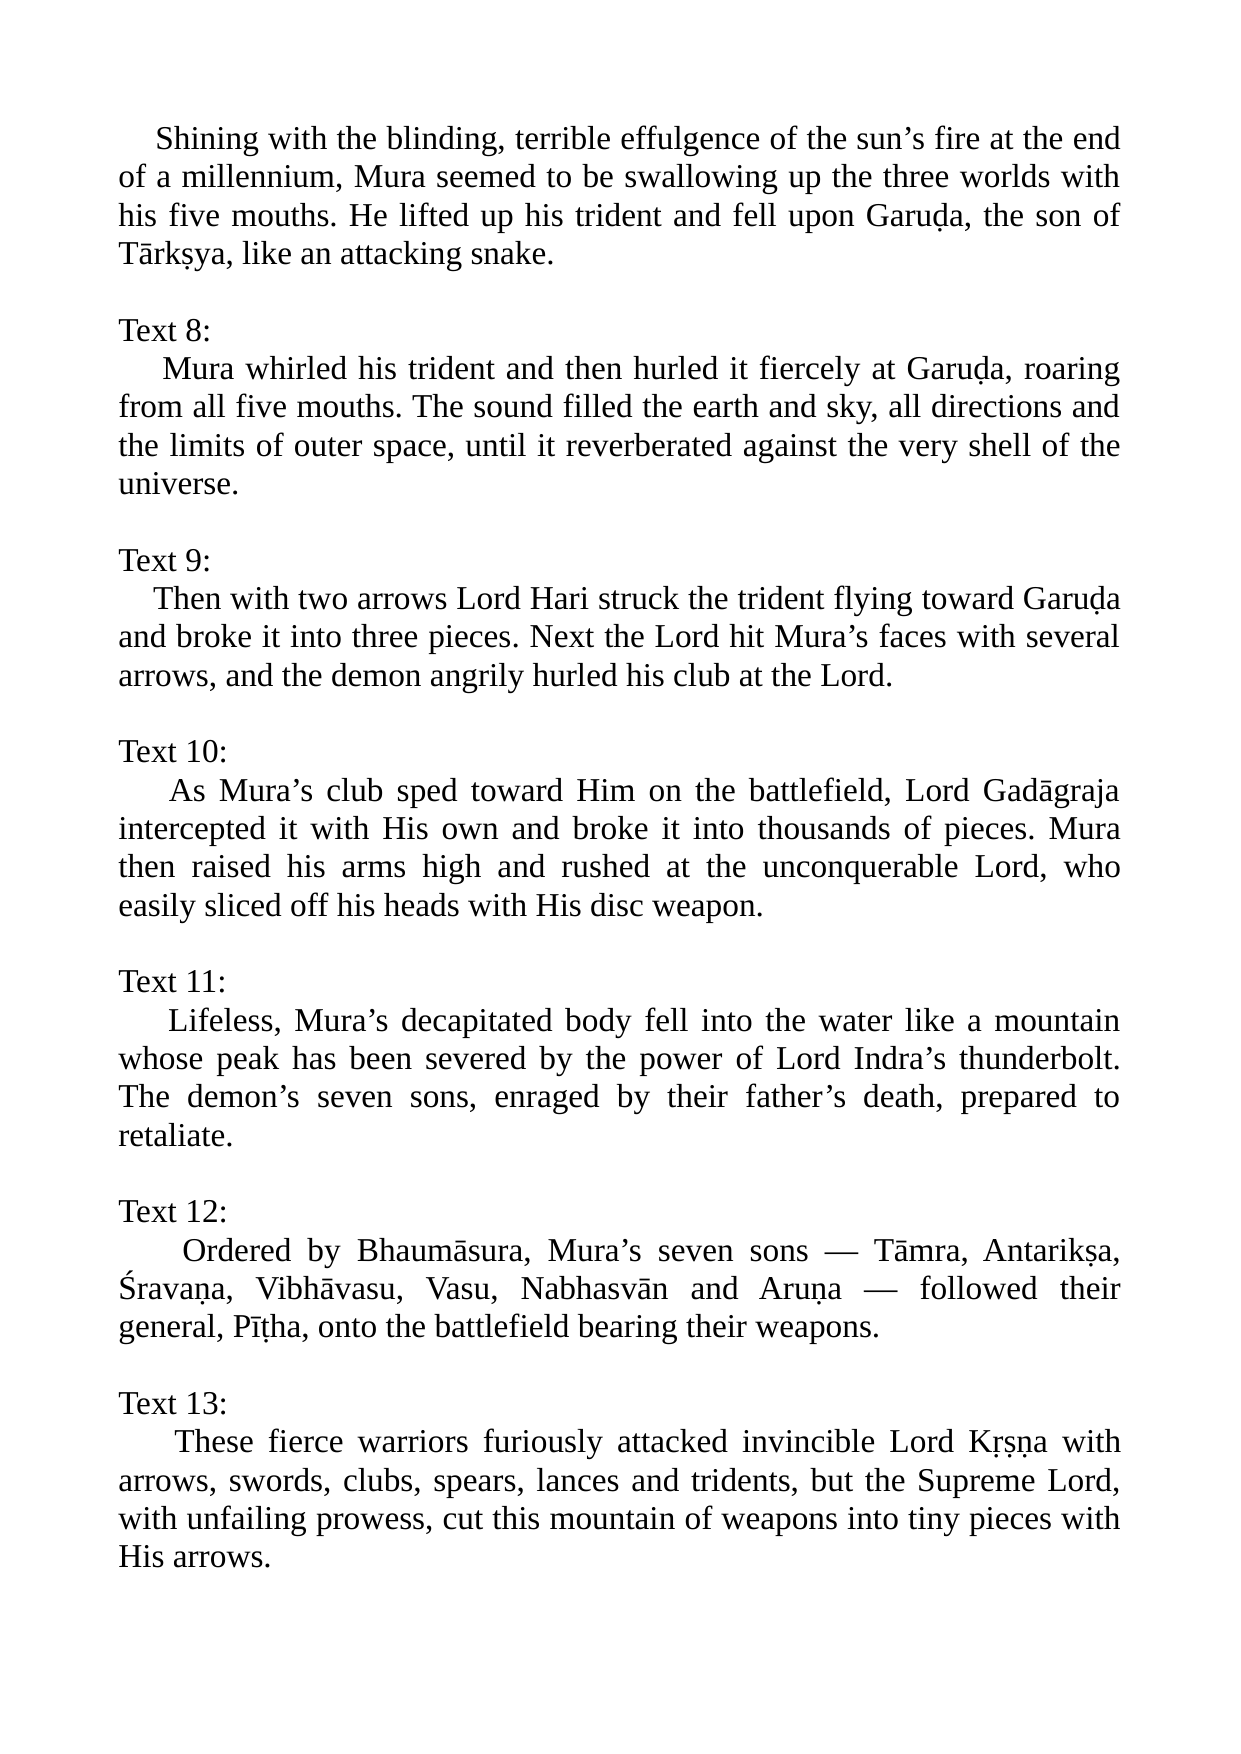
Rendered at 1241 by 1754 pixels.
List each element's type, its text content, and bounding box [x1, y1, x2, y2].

text Text 9: [118, 540, 1122, 578]
text Shining with the blinding, terrible effulgence of the sun’s fire at the end of a millennium, Mura seemed to be swallowing up the three worlds with his five mouths. He lifted up his trident and fell upon Garuḍa, the son of Tārkṣya, like an attacking snake. [118, 118, 1122, 271]
text Text 8: [118, 310, 1122, 348]
text Then with two arrows Lord Hari struck the trident flying toward Garuḍa and broke it into three pieces. Next the Lord hit Mura’s faces with several arrows, and the demon angrily hurled his club at the Lord. [118, 578, 1122, 693]
text Text 11: [118, 961, 1122, 1000]
text Text 13: [118, 1383, 1122, 1421]
text Text 10: [118, 731, 1122, 770]
text These fierce warriors furiously attacked invincible Lord Kṛṣṇa with arrows, swords, clubs, spears, lances and tridents, but the Supreme Lord, with unfailing prowess, cut this mountain of weapons into tiny pieces with His arrows. [118, 1421, 1122, 1575]
text Ordered by Bhaumāsura, Mura’s seven sons — Tāmra, Antarikṣa, Śravaṇa, Vibhāvasu, Vasu, Nabhasvān and Aruṇa — followed their general, Pīṭha, onto the battlefield bearing their weapons. [118, 1230, 1122, 1345]
text Lifeless, Mura’s decapitated body fell into the water like a mountain whose peak has been severed by the power of Lord Indra’s thunderbolt. The demon’s seven sons, enraged by their father’s death, prepared to retaliate. [118, 1000, 1122, 1153]
text Text 12: [118, 1191, 1122, 1230]
text As Mura’s club sped toward Him on the battlefield, Lord Gadāgraja intercepted it with His own and broke it into thousands of pieces. Mura then raised his arms high and rushed at the unconquerable Lord, who easily sliced off his heads with His disc weapon. [118, 770, 1122, 923]
text Mura whirled his trident and then hurled it fiercely at Garuḍa, roaring from all five mouths. The sound filled the earth and sky, all directions and the limits of outer space, until it reverberated against the very shell of the universe. [118, 348, 1122, 501]
